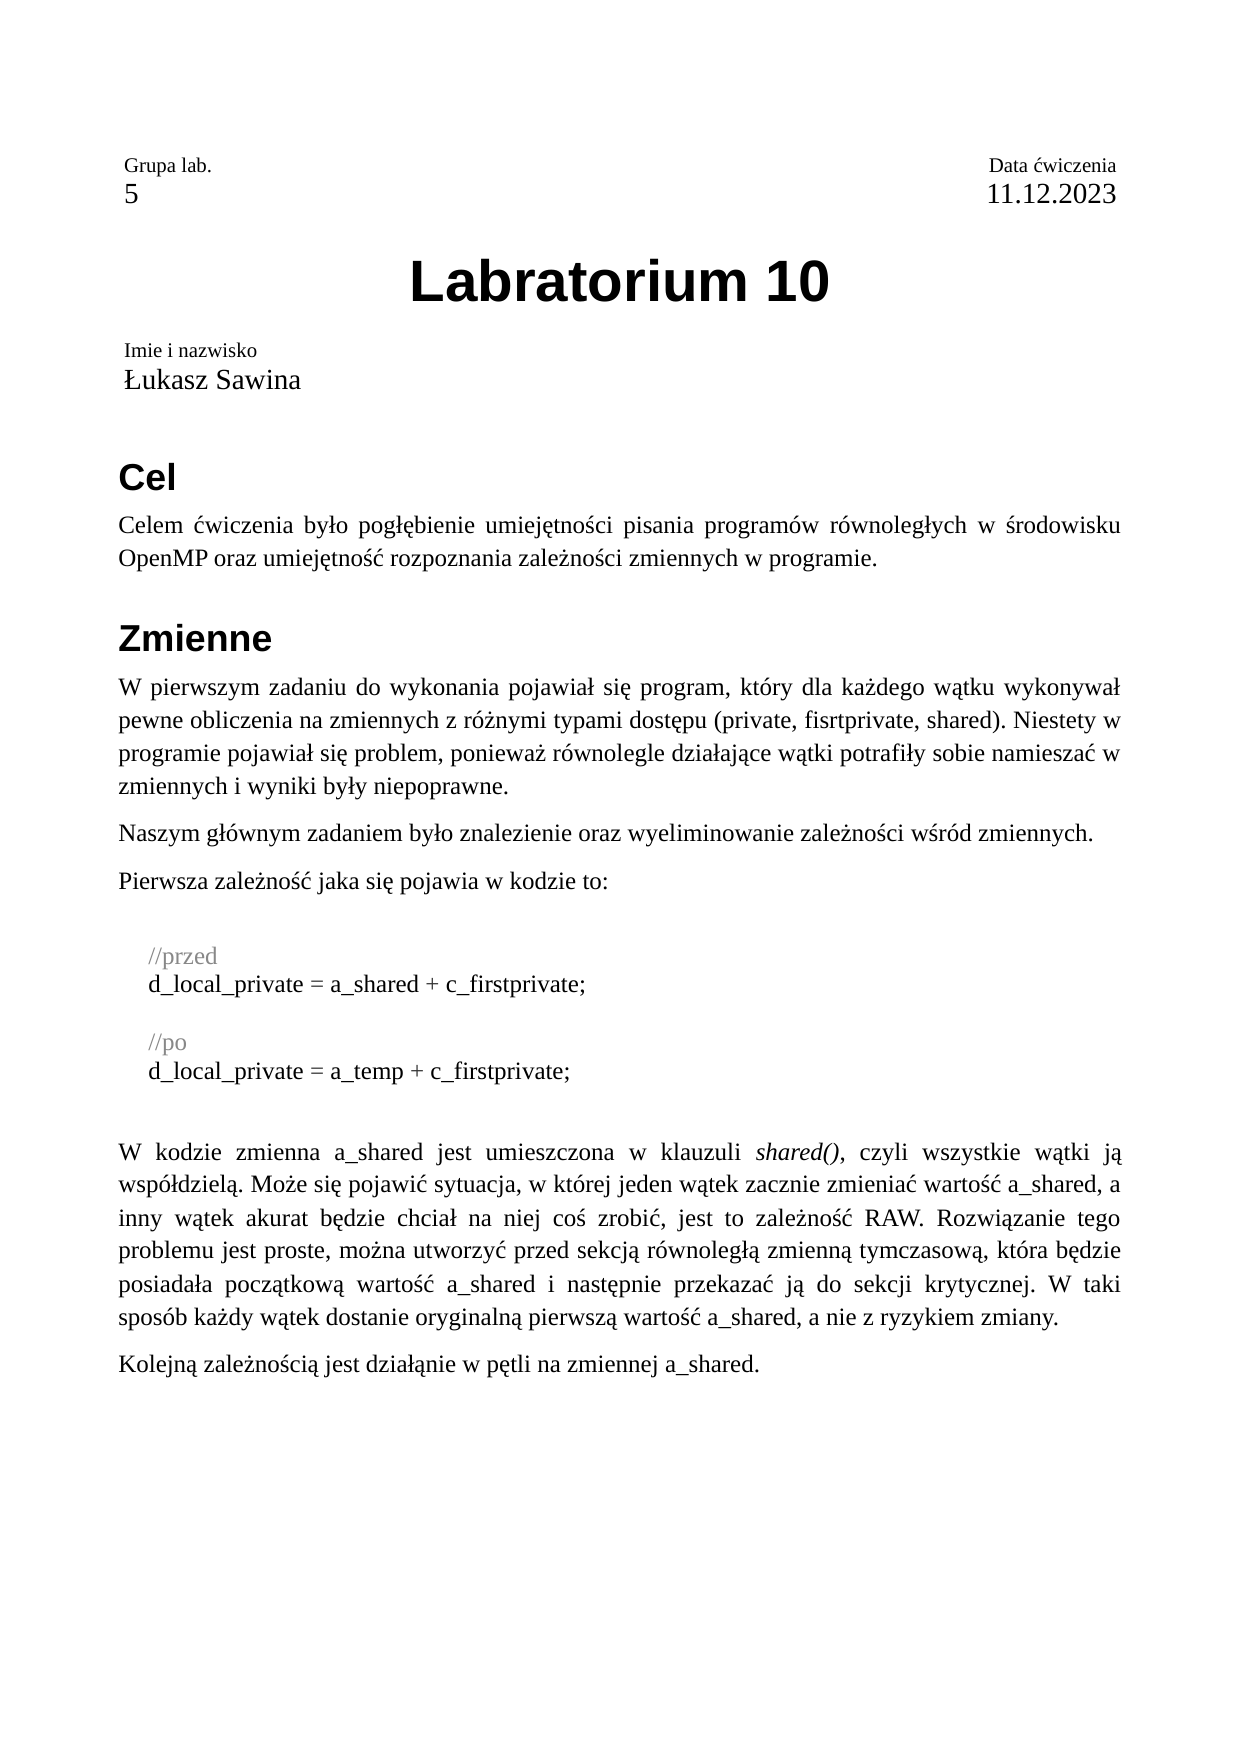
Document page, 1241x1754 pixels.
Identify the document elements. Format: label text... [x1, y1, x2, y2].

text Celem ćwiczenia było pogłębienie umiejętności pisania programów równoległych w środowisku OpenMP oraz umiejętność rozpoznania zależności zmiennych w programie. [118, 510, 1122, 572]
subtitle Zmienne [118, 616, 1122, 659]
text W pierwszym zadaniu do wykonania pojawiał się program, który dla każdego wątku wykonywał pewne obliczenia na zmiennych z różnymi typami dostępu (private, fisrtprivate, shared). Niestety w programie pojawiał się problem, ponieważ równolegle działające wątki potrafiły sobie namieszać w zmiennych i wyniki były niepoprawne. [118, 672, 1122, 799]
table_header Grupa lab. 5 [118, 147, 620, 216]
text W kodzie zmienna a_shared jest umieszczona w klauzuli shared(), czyli wszystkie wątki ją współdzielą. Może się pojawić sytuacja, w której jeden wątek zacznie zmieniać wartość a_shared, a inny wątek akurat będzie chciał na niej coś zrobić, jest to zależność RAW. Rozwiązanie tego problemu jest proste, można utworzyć przed sekcją równoległą zmienną tymczasową, która będzie posiadała początkową wartość a_shared i następnie przekazać ją do sekcji krytycznej. W taki sposób każdy wątek dostanie oryginalną pierwszą wartość a_shared, a nie z ryzykiem zmiany. [118, 1137, 1122, 1330]
table_cell Imie i nazwisko Łukasz Sawina [118, 332, 1122, 401]
table_cell Labratorium 10 [118, 216, 1122, 332]
text Pierwsza zależność jaka się pojawia w kodzie to: [118, 866, 1122, 895]
table_header Data ćwiczenia 11.12.2023 [620, 147, 1122, 216]
text Kolejną zależnością jest działąnie w pętli na zmiennej a_shared. [118, 1349, 1122, 1378]
text Naszym głównym zadaniem było znalezienie oraz wyeliminowanie zależności wśród zmiennych. [118, 818, 1122, 847]
subtitle Cel [118, 455, 1122, 498]
